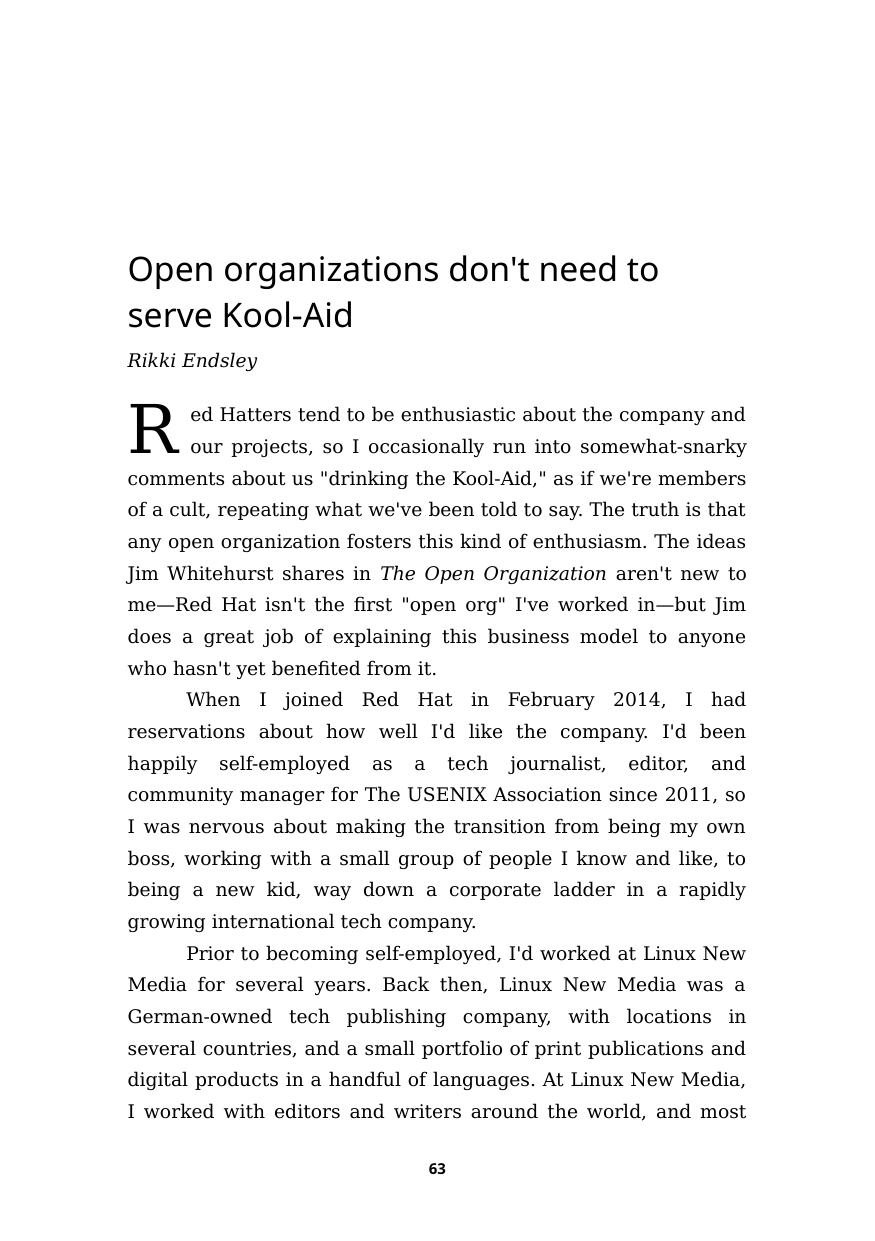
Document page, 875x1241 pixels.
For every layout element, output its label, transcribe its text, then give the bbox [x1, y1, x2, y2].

text When I joined Red Hat in February 2014, I had reservations about how well I'd like the company. I'd been happily self-employed as a tech journalist, editor, and community manager for The USENIX Association since 2011, so I was nervous about making the transition from being my own boss, working with a small group of people I know and like, to being a new kid, way down a corporate ladder in a rapidly growing international tech company. [127, 689, 747, 933]
text Red Hatters tend to be enthusiastic about the company and our projects, so I occasionally run into somewhat-snarky comments about us "drinking the Kool-Aid," as if we're members of a cult, repeating what we've been told to say. The truth is that any open organization fosters this kind of enthusiasm. The ideas Jim Whitehurst shares in The Open Organization aren't new to me—Red Hat isn't the first "open org" I've worked in—but Jim does a great job of explaining this business model to anyone who hasn't yet benefited from it. [127, 404, 747, 679]
subtitle Open organizations don't need to serve Kool-Aid [127, 246, 747, 338]
text Rikki Endsley [127, 350, 747, 372]
text Prior to becoming self-employed, I'd worked at Linux New Media for several years. Back then, Linux New Media was a German-owned tech publishing company, with locations in several countries, and a small portfolio of print publications and digital products in a handful of languages. At Linux New Media, I worked with editors and writers around the world, and most [127, 943, 747, 1123]
